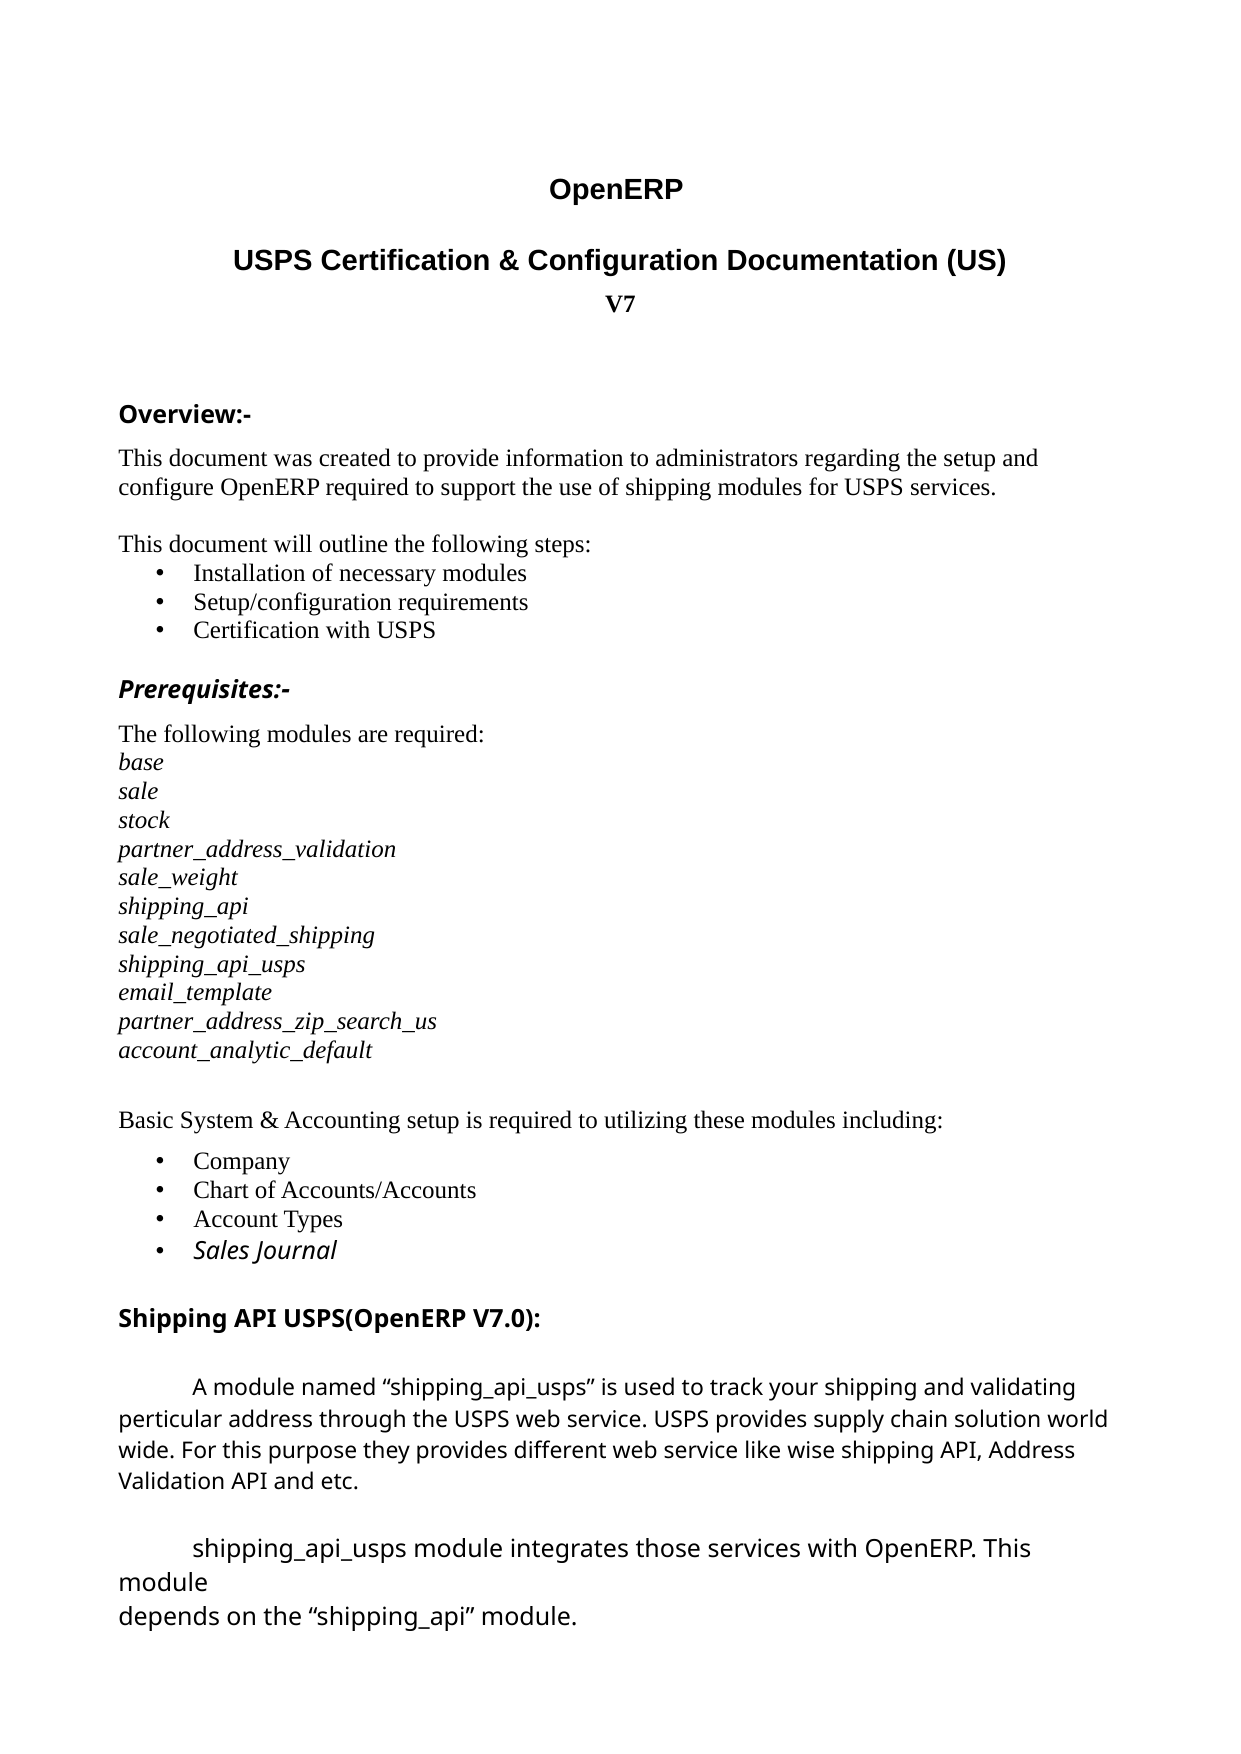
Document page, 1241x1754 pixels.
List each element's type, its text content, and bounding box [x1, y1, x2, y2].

list Chart of Accounts/Accounts [156, 1175, 1122, 1204]
list Sales Journal [156, 1232, 1122, 1266]
text Shipping API USPS(OpenERP V7.0): [118, 1301, 1122, 1334]
subtitle OpenERP [118, 172, 1122, 205]
text The following modules are required: [118, 719, 1122, 747]
text depends on the “shipping_api” module. [118, 1599, 1122, 1633]
text This document was created to provide information to administrators regarding the setup and configure OpenERP required to support the use of shipping modules for USPS services. [118, 443, 1122, 501]
text stock [118, 805, 1122, 834]
subtitle USPS Certification & Configuration Documentation (US) [118, 243, 1122, 276]
text partner_address_validation [118, 834, 1122, 862]
text base [118, 747, 1122, 776]
text sale_negotiated_shipping [118, 920, 1122, 949]
subtitle Overview:- [118, 396, 1122, 431]
text shipping_api_usps module integrates those services with OpenERP. This module [118, 1531, 1122, 1599]
subtitle Prerequisites:- [118, 669, 1122, 706]
list Installation of necessary modules [156, 558, 1122, 587]
text A module named “shipping_api_usps” is used to track your shipping and validating perticular address through the USPS web service. USPS provides supply chain solution world wide. For this purpose they provides different web service like wise shipping API, Address Validation API and etc. [118, 1369, 1122, 1496]
text sale [118, 776, 1122, 805]
text shipping_api [118, 891, 1122, 920]
text Basic System & Accounting setup is required to utilizing these modules including: [118, 1105, 1122, 1134]
list Certification with USPS [156, 616, 1122, 644]
text partner_address_zip_search_us [118, 1006, 1122, 1035]
text sale_weight [118, 862, 1122, 891]
text V7 [118, 289, 1122, 318]
text This document will outline the following steps: [118, 529, 1122, 558]
text shipping_api_usps [118, 949, 1122, 977]
list Account Types [156, 1204, 1122, 1232]
list Setup/configuration requirements [156, 587, 1122, 616]
text email_template [118, 977, 1122, 1006]
list Company [156, 1146, 1122, 1175]
text account_analytic_default [118, 1035, 1122, 1064]
